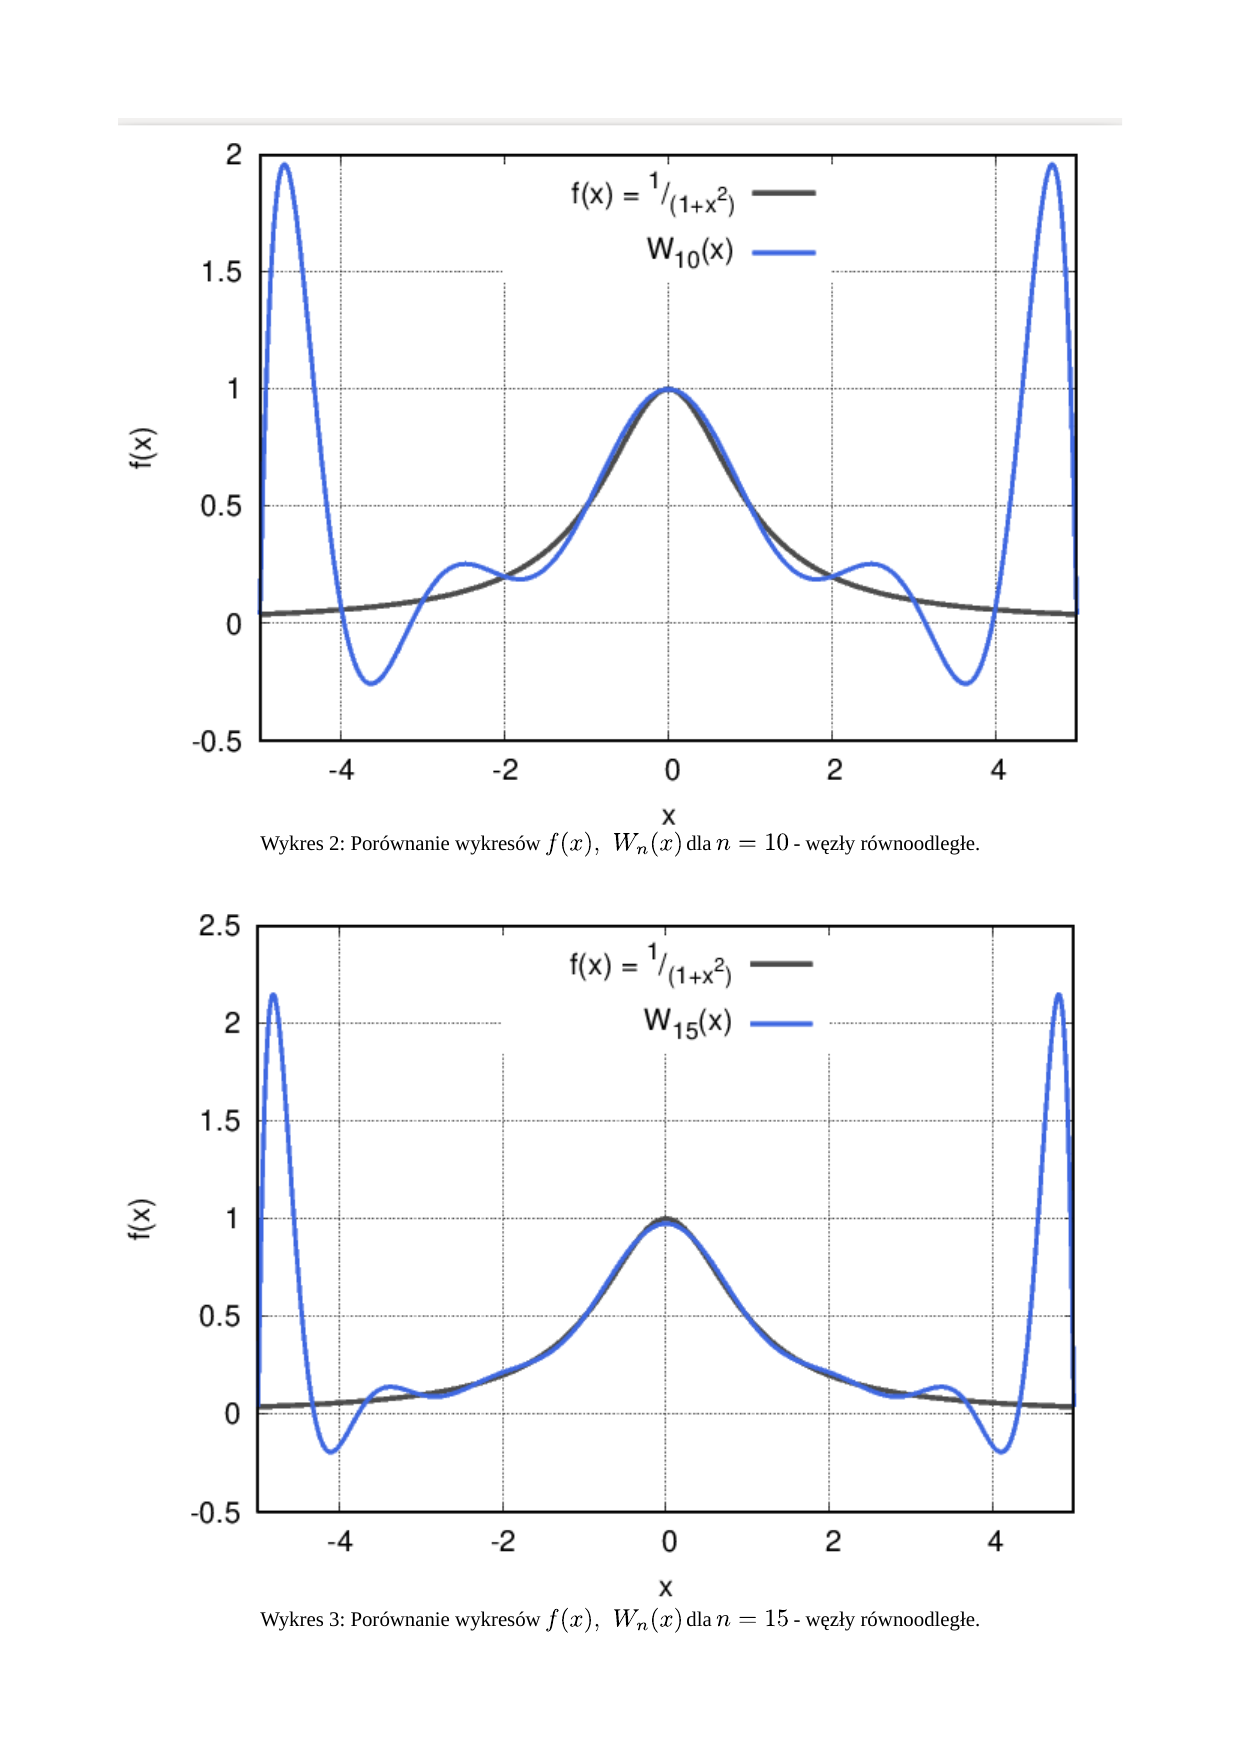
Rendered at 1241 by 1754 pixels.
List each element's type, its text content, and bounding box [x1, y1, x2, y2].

text dla - węzły równoodległe. [676, 1607, 1122, 1633]
text dla - węzły równoodległe. [676, 831, 1122, 857]
picture [118, 904, 1123, 1607]
text Wykres 2: Porównanie wykresów [118, 831, 567, 857]
picture [118, 118, 1123, 831]
text Wykres 3: Porównanie wykresów [118, 1607, 567, 1633]
